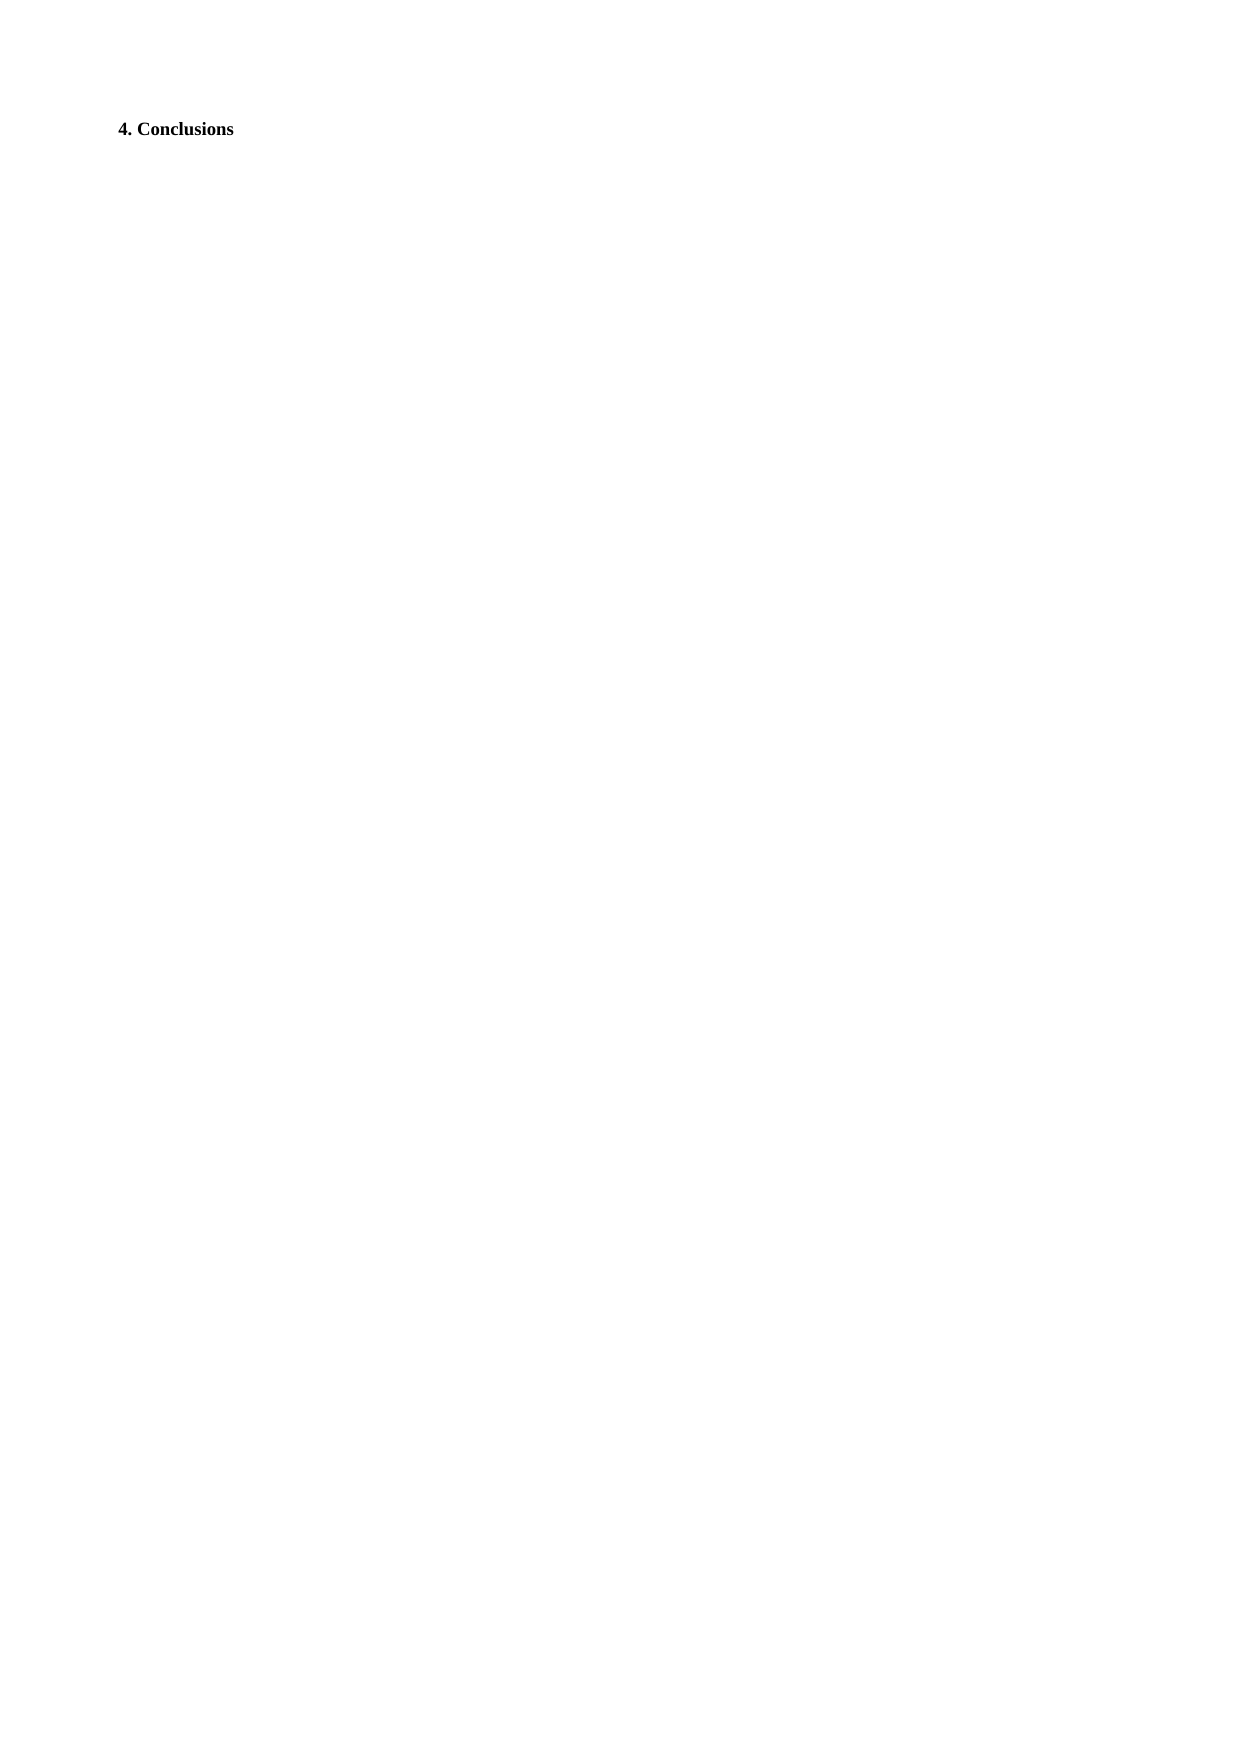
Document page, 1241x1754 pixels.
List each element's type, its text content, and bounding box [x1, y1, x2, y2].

text 4. Conclusions [118, 118, 1122, 140]
